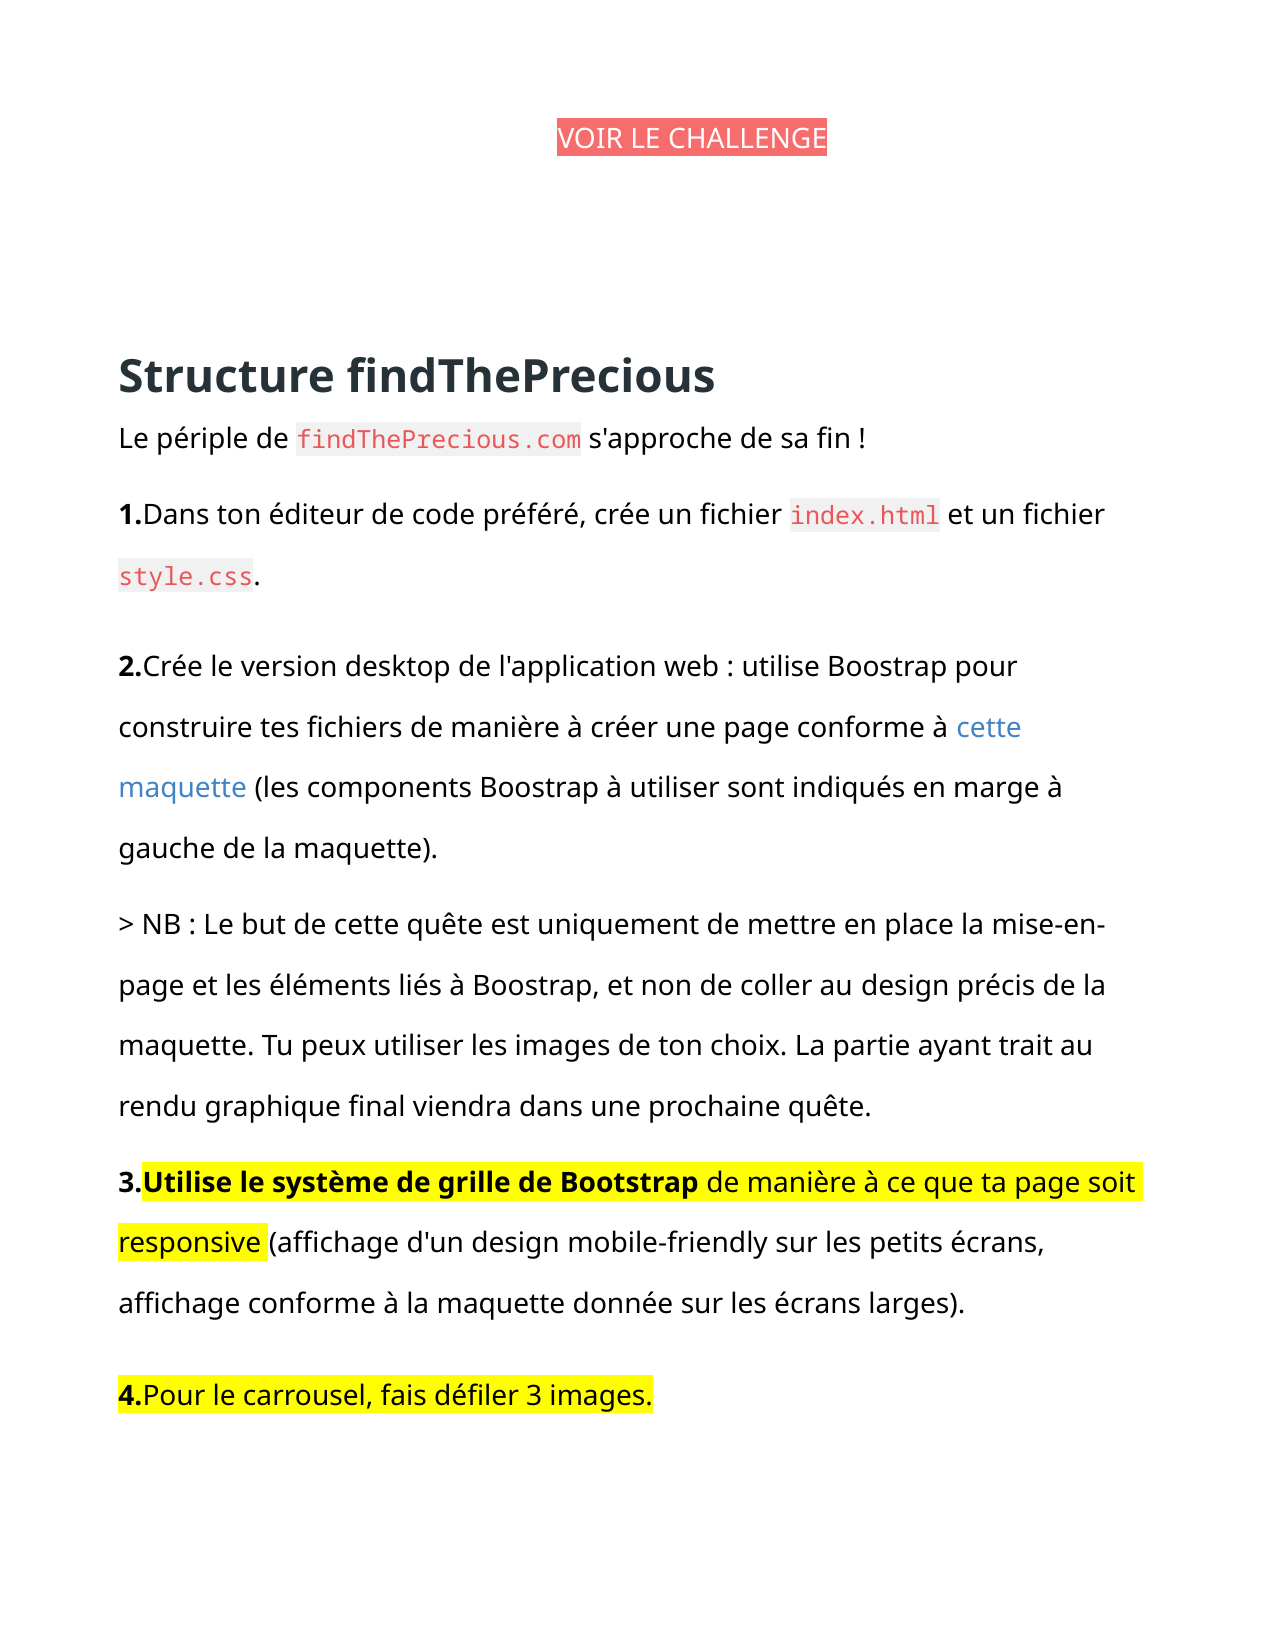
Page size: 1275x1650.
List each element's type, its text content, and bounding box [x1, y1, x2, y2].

text 3.Utilise le système de grille de Bootstrap de manière à ce que ta page soit responsive (affichage d'un design mobile-friendly sur les petits écrans, affichage conforme à la maquette donnée sur les écrans larges). [118, 1162, 1157, 1322]
text Le périple de findThePrecious.com s'approche de sa fin ! [118, 418, 1157, 457]
text > NB : Le but de cette quête est uniquement de mettre en place la mise-en-page et les éléments liés à Boostrap, et non de coller au design précis de la maquette. Tu peux utiliser les images de ton choix. La partie ayant trait au rendu graphique final viendra dans une prochaine quête. [118, 904, 1157, 1124]
text 4.Pour le carrousel, fais défiler 3 images. [118, 1375, 1157, 1413]
text VOIR LE CHALLENGE [227, 118, 1157, 156]
text 1.Dans ton éditeur de code préféré, crée un fichier index.html et un fichier style.css. [118, 494, 1157, 593]
text 2.Crée le version desktop de l'application web : utilise Boostrap pour construire tes fichiers de manière à créer une page conforme à cette maquette (les components Boostrap à utiliser sont indiqués en marge à gauche de la maquette). [118, 647, 1157, 867]
subtitle Structure findThePrecious [118, 343, 1157, 406]
